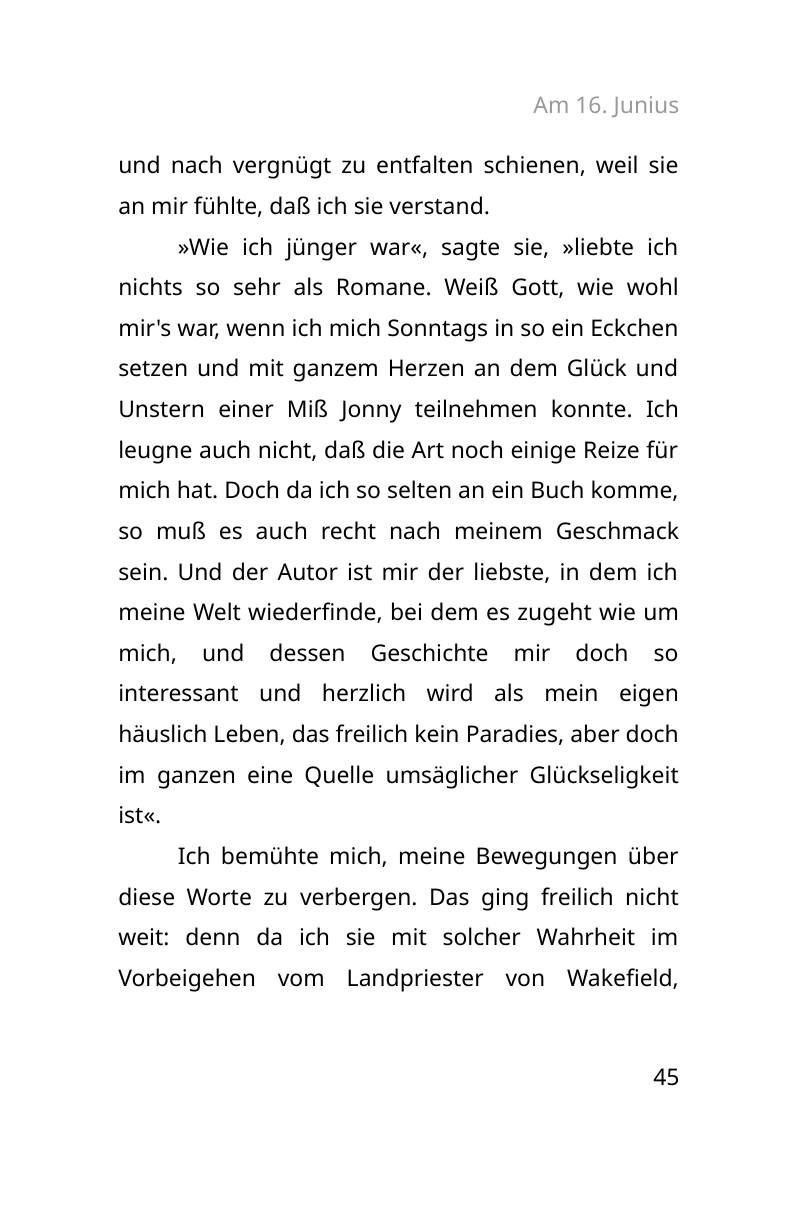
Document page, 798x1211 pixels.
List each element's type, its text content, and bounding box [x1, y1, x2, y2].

text »Wie ich jünger war«, sagte sie, »liebte ich nichts so sehr als Romane. Weiß Gott, wie wohl mir's war, wenn ich mich Sonntags in so ein Eckchen setzen und mit ganzem Herzen an dem Glück und Unstern einer Miß Jonny teilnehmen konnte. Ich leugne auch nicht, daß die Art noch einige Reize für mich hat. Doch da ich so selten an ein Buch komme, so muß es auch recht nach meinem Geschmack sein. Und der Autor ist mir der liebste, in dem ich meine Welt wiederfinde, bei dem es zugeht wie um mich, und dessen Geschichte mir doch so interessant und herzlich wird als mein eigen häuslich Leben, das freilich kein Paradies, aber doch im ganzen eine Quelle umsäglicher Glückseligkeit ist«. [118, 231, 679, 831]
text Ich bemühte mich, meine Bewegungen über diese Worte zu verbergen. Das ging freilich nicht weit: denn da ich sie mit solcher Wahrheit im Vorbeigehen vom Landpriester von Wakefield, vom – reden hörte, kam ich ganz außer mich, sagte ihr alles, was ich mußte, und bemerkte erst nach einiger Zeit, da Lotte das Gespräch an die anderen wendete, daß diese die Zeit über mit offenen Augen, als säßen sie nicht da, dagesessen hatten. Die Base sah mich mehr als einmal mit einem spöttischen Näschen an, daran mir aber nichts gelegen war. [118, 840, 679, 993]
text und nach vergnügt zu entfalten schienen, weil sie an mir fühlte, daß ich sie verstand. [118, 149, 679, 221]
